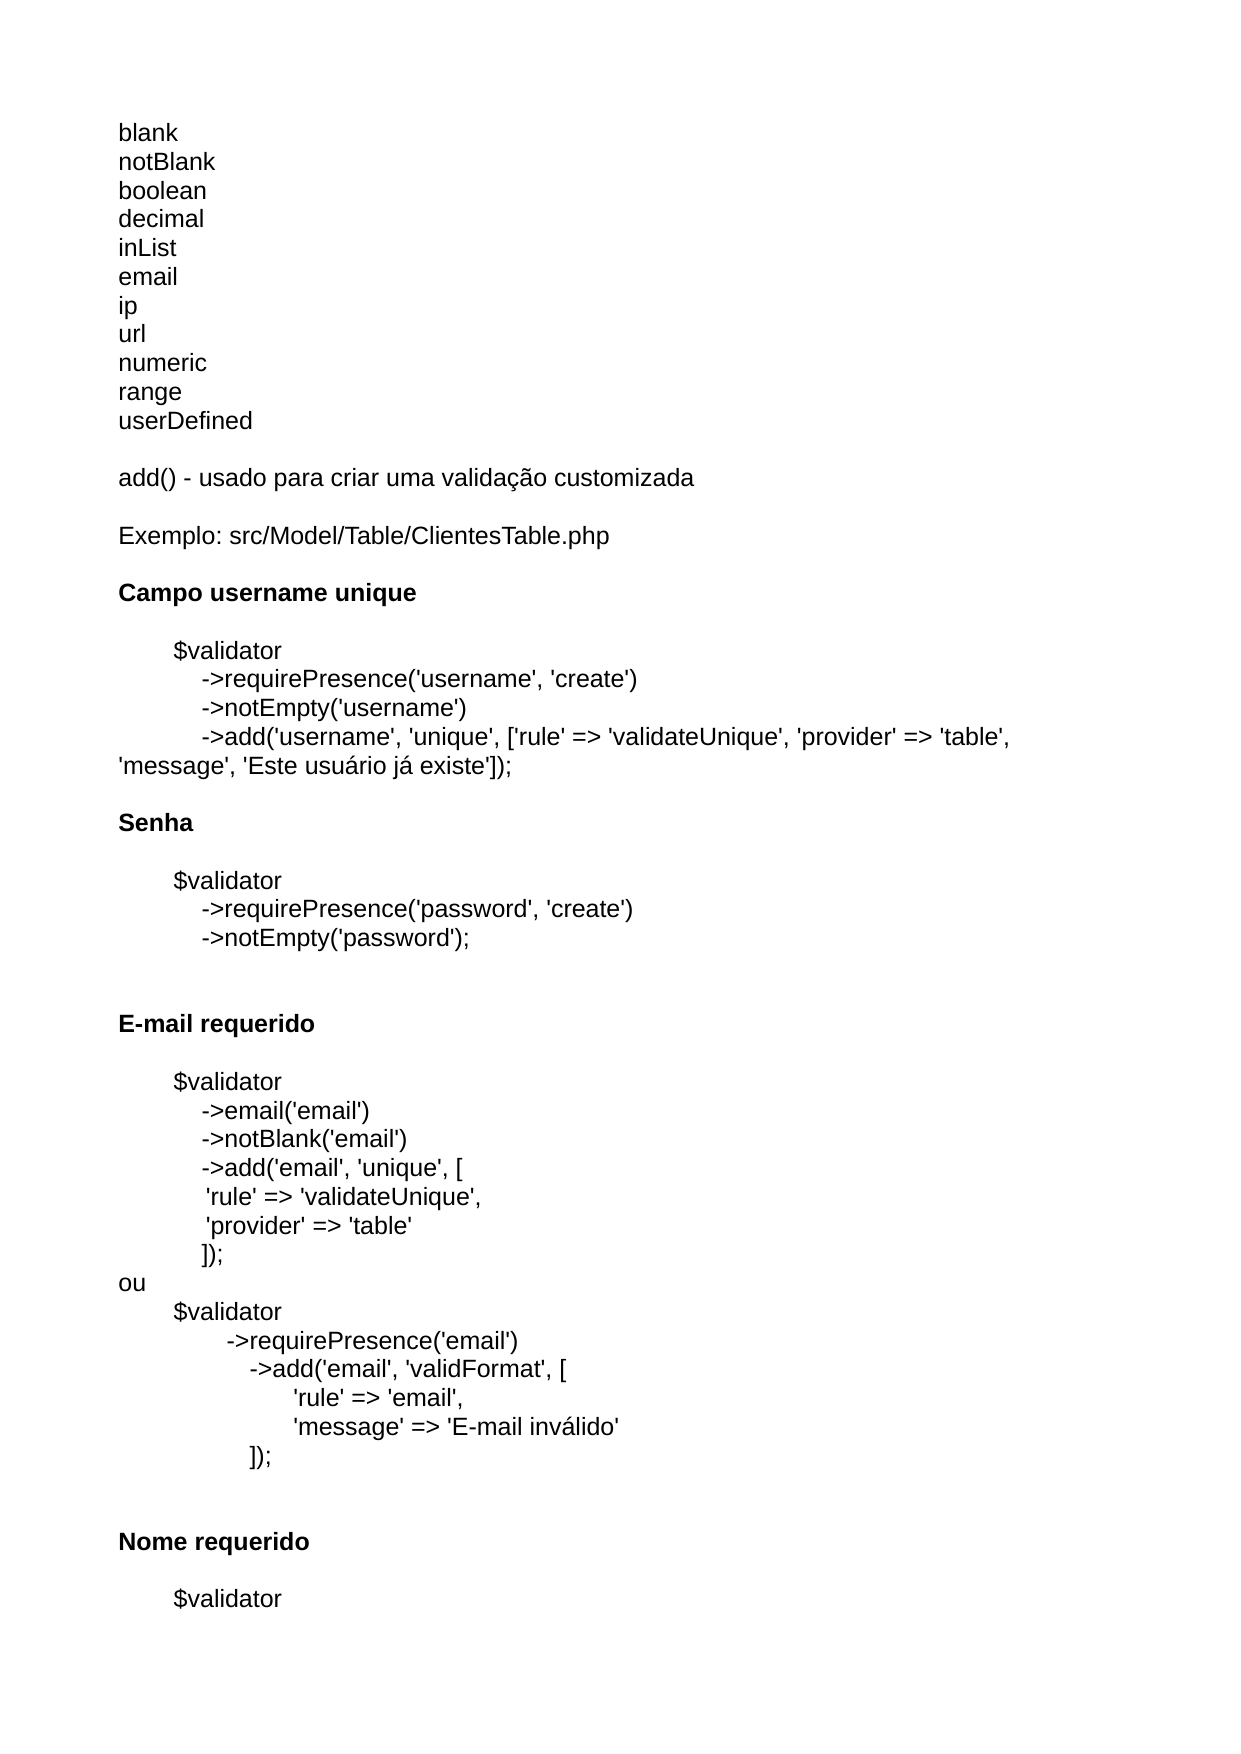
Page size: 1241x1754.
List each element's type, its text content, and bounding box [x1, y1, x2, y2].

text ->add('email', 'validFormat', [ [118, 1354, 1122, 1383]
text blank [118, 118, 1122, 147]
text 'rule' => 'validateUnique', [118, 1182, 1122, 1211]
text ->requirePresence('password', 'create') [118, 894, 1122, 923]
text url [118, 319, 1122, 348]
text Campo username unique [118, 578, 1122, 607]
text 'rule' => 'email', [118, 1383, 1122, 1412]
text range [118, 377, 1122, 406]
text $validator [118, 1584, 1122, 1613]
text ip [118, 291, 1122, 319]
text ->notBlank('email') [118, 1124, 1122, 1153]
text E-mail requerido [118, 1009, 1122, 1038]
text Senha [118, 808, 1122, 837]
text inList [118, 233, 1122, 262]
text boolean [118, 176, 1122, 204]
text ->notEmpty('password'); [118, 923, 1122, 952]
text ou [118, 1268, 1122, 1297]
text email [118, 262, 1122, 291]
text ->email('email') [118, 1096, 1122, 1124]
text $validator [118, 636, 1122, 664]
text ->requirePresence('email') [118, 1326, 1122, 1354]
text ]); [118, 1239, 1122, 1268]
text $validator [118, 1067, 1122, 1096]
text Nome requerido [118, 1527, 1122, 1556]
text 'provider' => 'table' [118, 1211, 1122, 1239]
text Exemplo: src/Model/Table/ClientesTable.php [118, 521, 1122, 549]
text ->add('email', 'unique', [ [118, 1153, 1122, 1182]
text notBlank [118, 147, 1122, 176]
text numeric [118, 348, 1122, 377]
text ->requirePresence('username', 'create') [118, 664, 1122, 693]
text ]); [118, 1441, 1122, 1469]
text $validator [118, 866, 1122, 894]
text $validator [118, 1297, 1122, 1326]
text decimal [118, 204, 1122, 233]
text add() - usado para criar uma validação customizada [118, 463, 1122, 492]
text ->add('username', 'unique', ['rule' => 'validateUnique', 'provider' => 'table', 'message', 'Este usuário já existe']); [118, 722, 1122, 779]
text 'message' => 'E-mail inválido' [118, 1412, 1122, 1441]
text ->notEmpty('username') [118, 693, 1122, 722]
text userDefined [118, 406, 1122, 434]
